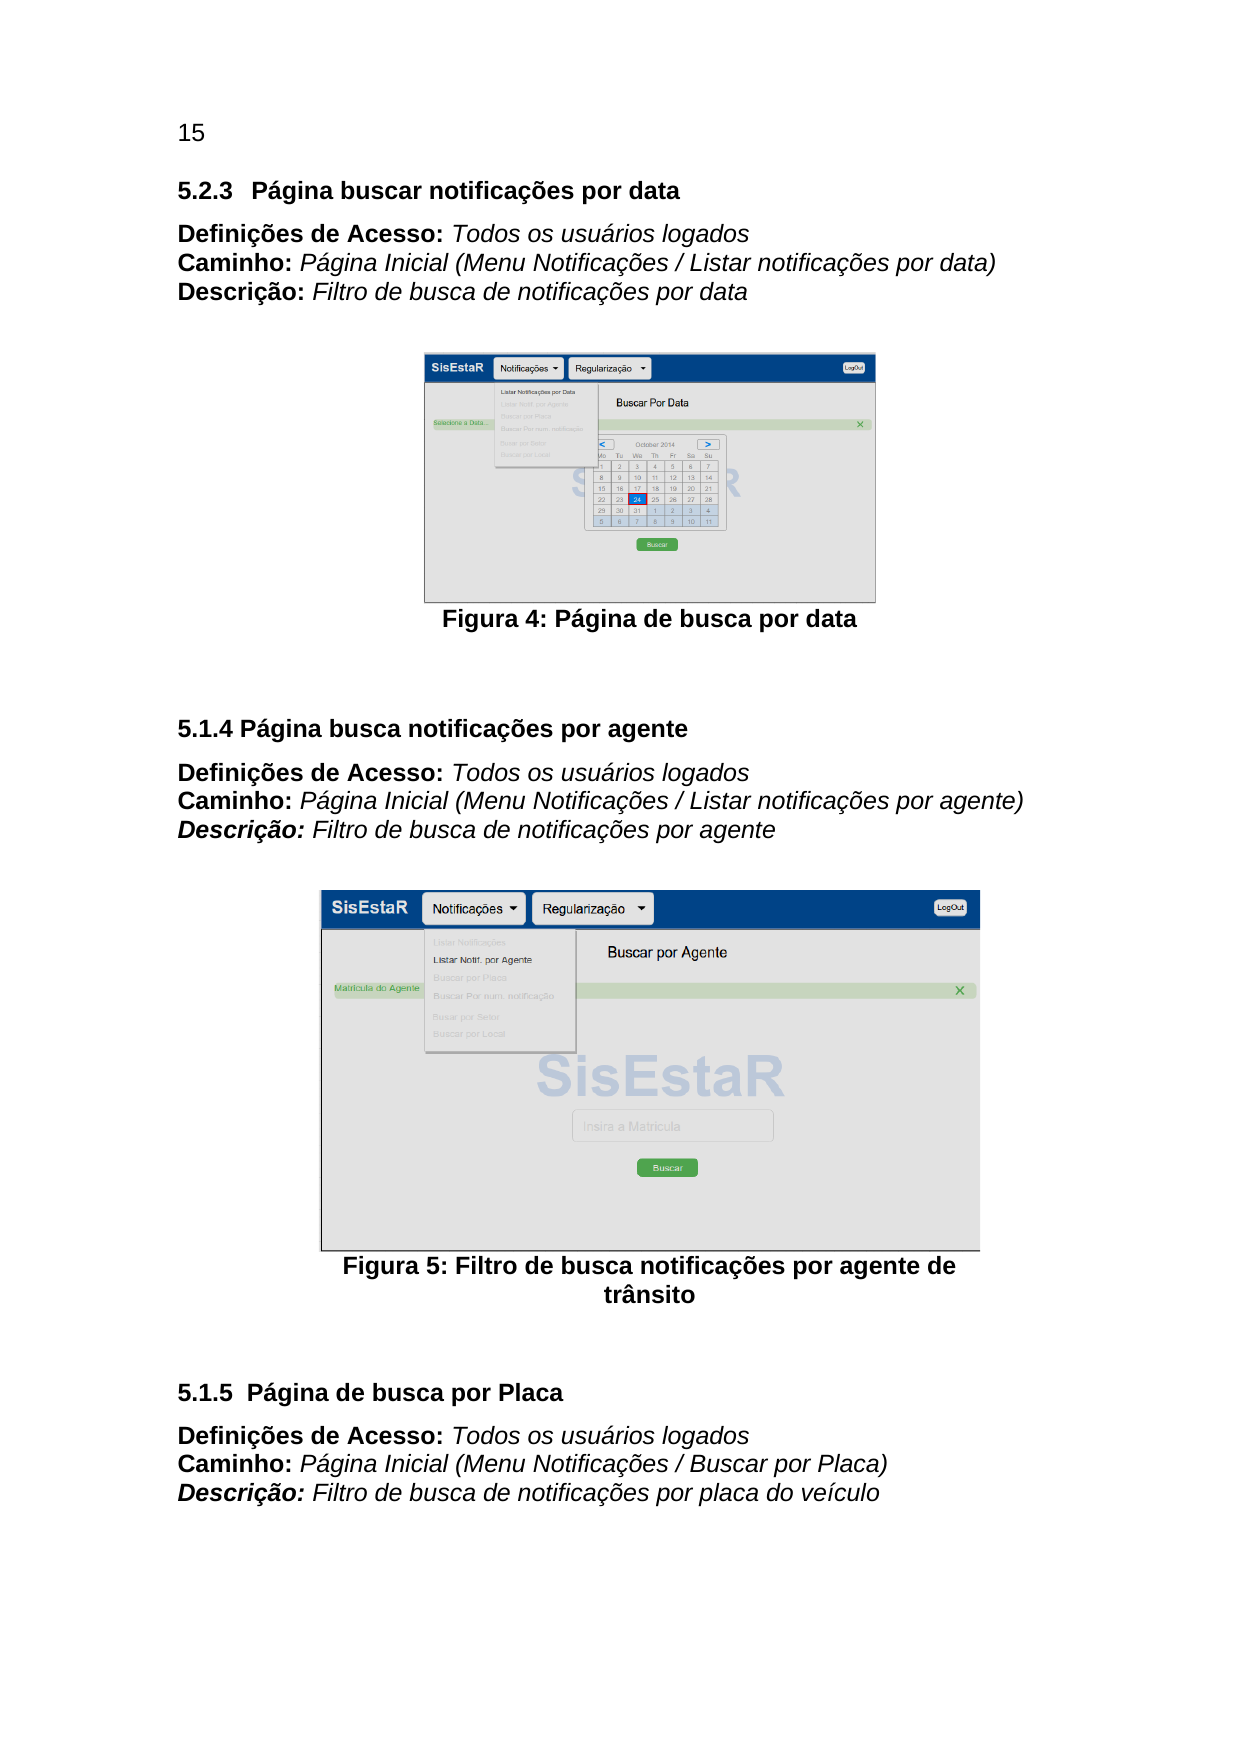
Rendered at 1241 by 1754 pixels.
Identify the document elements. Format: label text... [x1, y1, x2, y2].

subtitle 5.2.3 Página buscar notificações por data [177, 176, 1122, 205]
subtitle 5.1.4 Página busca notificações por agente [177, 714, 1122, 743]
text Figura 4: Página de busca por data [424, 604, 876, 632]
subtitle 5.1.5 Página de busca por Placa [177, 1378, 1122, 1406]
text Descrição: Filtro de busca de notificações por placa do veículo [177, 1478, 1122, 1507]
text Caminho: Página Inicial (Menu Notificações / Buscar por Placa) [177, 1449, 1122, 1478]
text Descrição: Filtro de busca de notificações por data [177, 277, 1122, 306]
picture [423, 352, 876, 604]
text Caminho: Página Inicial (Menu Notificações / Listar notificações por agente) [177, 786, 1122, 815]
text Definições de Acesso: Todos os usuários logados [177, 1421, 1122, 1449]
text Definições de Acesso: Todos os usuários logados [177, 758, 1122, 786]
picture [318, 890, 981, 1252]
text Caminho: Página Inicial (Menu Notificações / Listar notificações por data) [177, 248, 1122, 277]
text Definições de Acesso: Todos os usuários logados [177, 219, 1122, 248]
text Figura 5: Filtro de busca notificações por agente de trânsito [319, 1252, 980, 1309]
text Descrição: Filtro de busca de notificações por agente [177, 815, 1122, 844]
